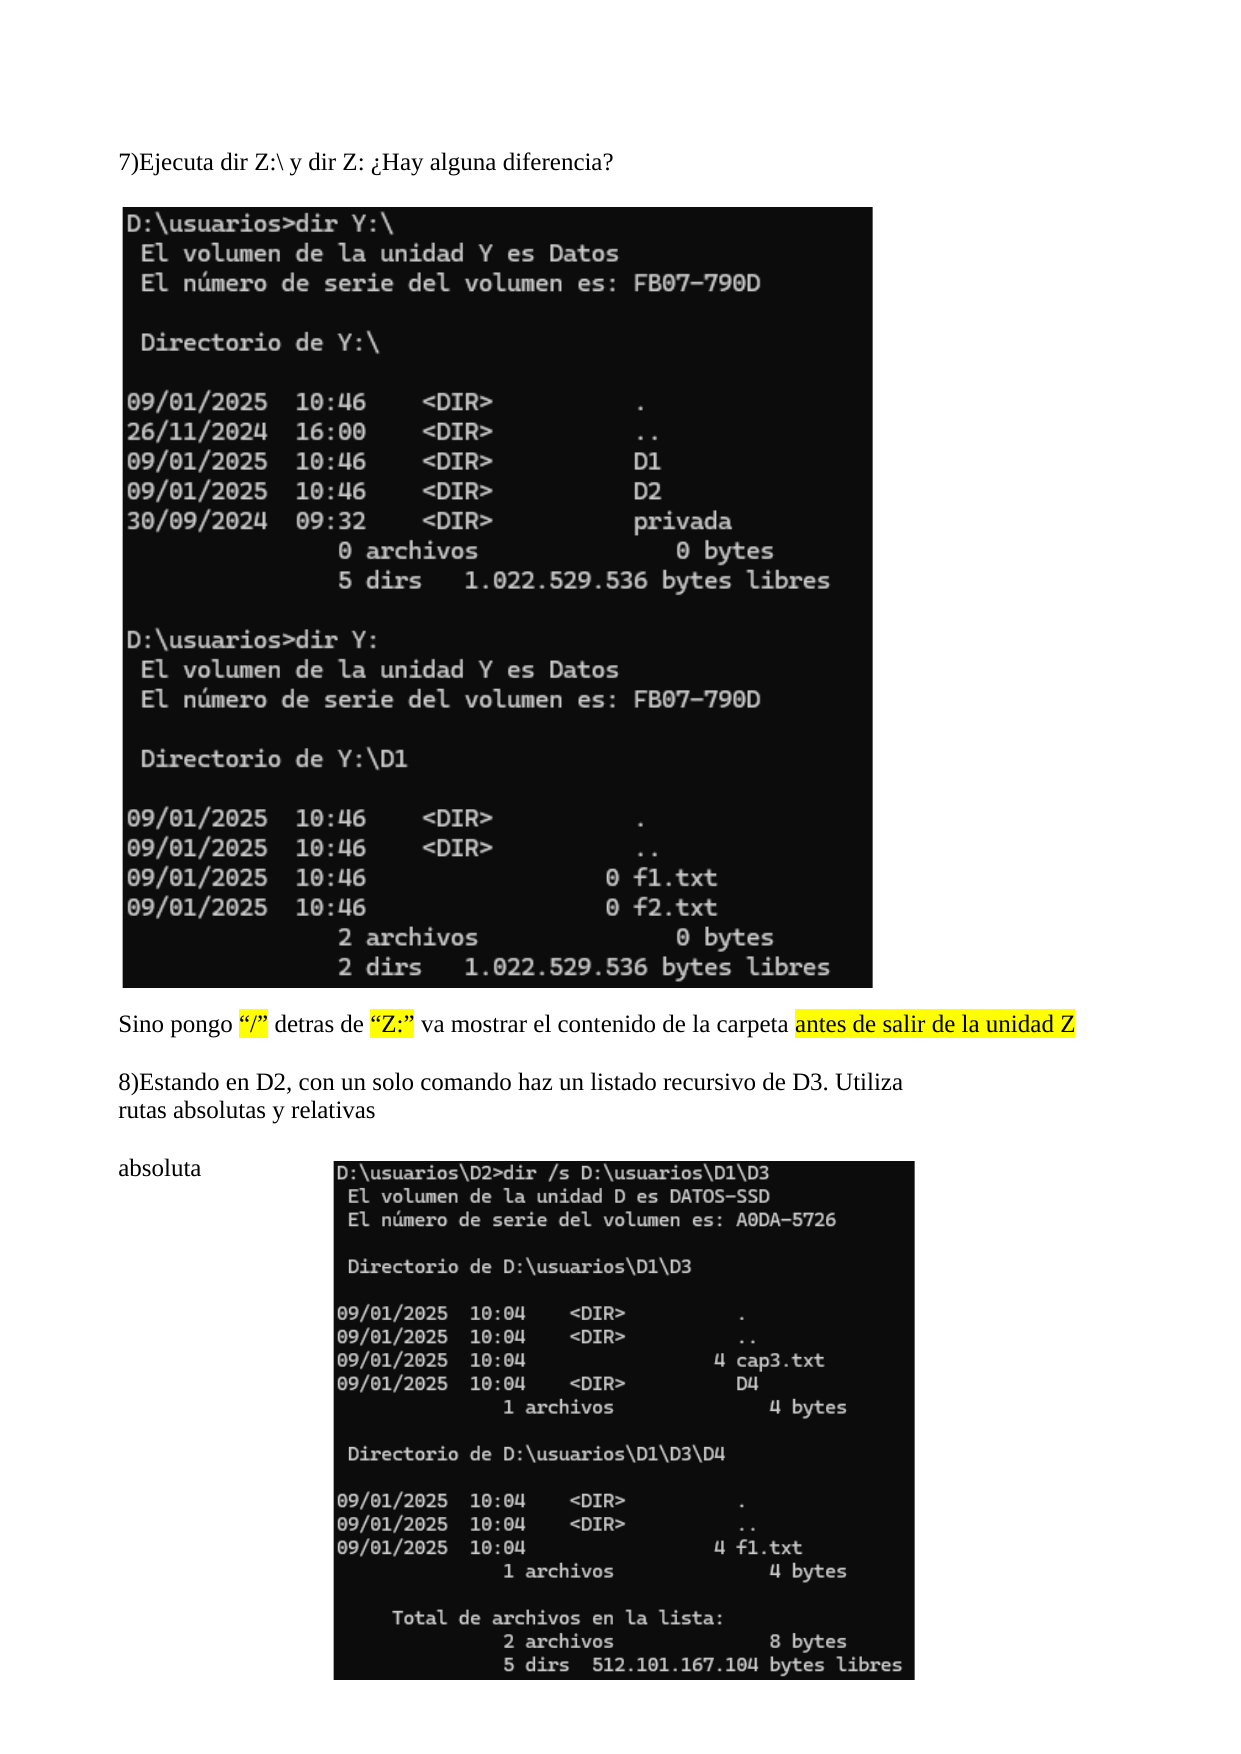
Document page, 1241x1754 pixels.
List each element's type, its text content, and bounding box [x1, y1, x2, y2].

text 8)Estando en D2, con un solo comando haz un listado recursivo de D3. Utiliza rutas absolutas y relativas [118, 1067, 1122, 1124]
text 7)Ejecuta dir Z:\ y dir Z: ¿Hay alguna diferencia? [118, 147, 1122, 176]
text absoluta [118, 1153, 1122, 1182]
text Sino pongo “/” detras de “Z:” va mostrar el contenido de la carpeta antes de salir de la unidad Z [118, 1009, 1122, 1038]
picture [122, 207, 873, 988]
picture [333, 1161, 915, 1680]
